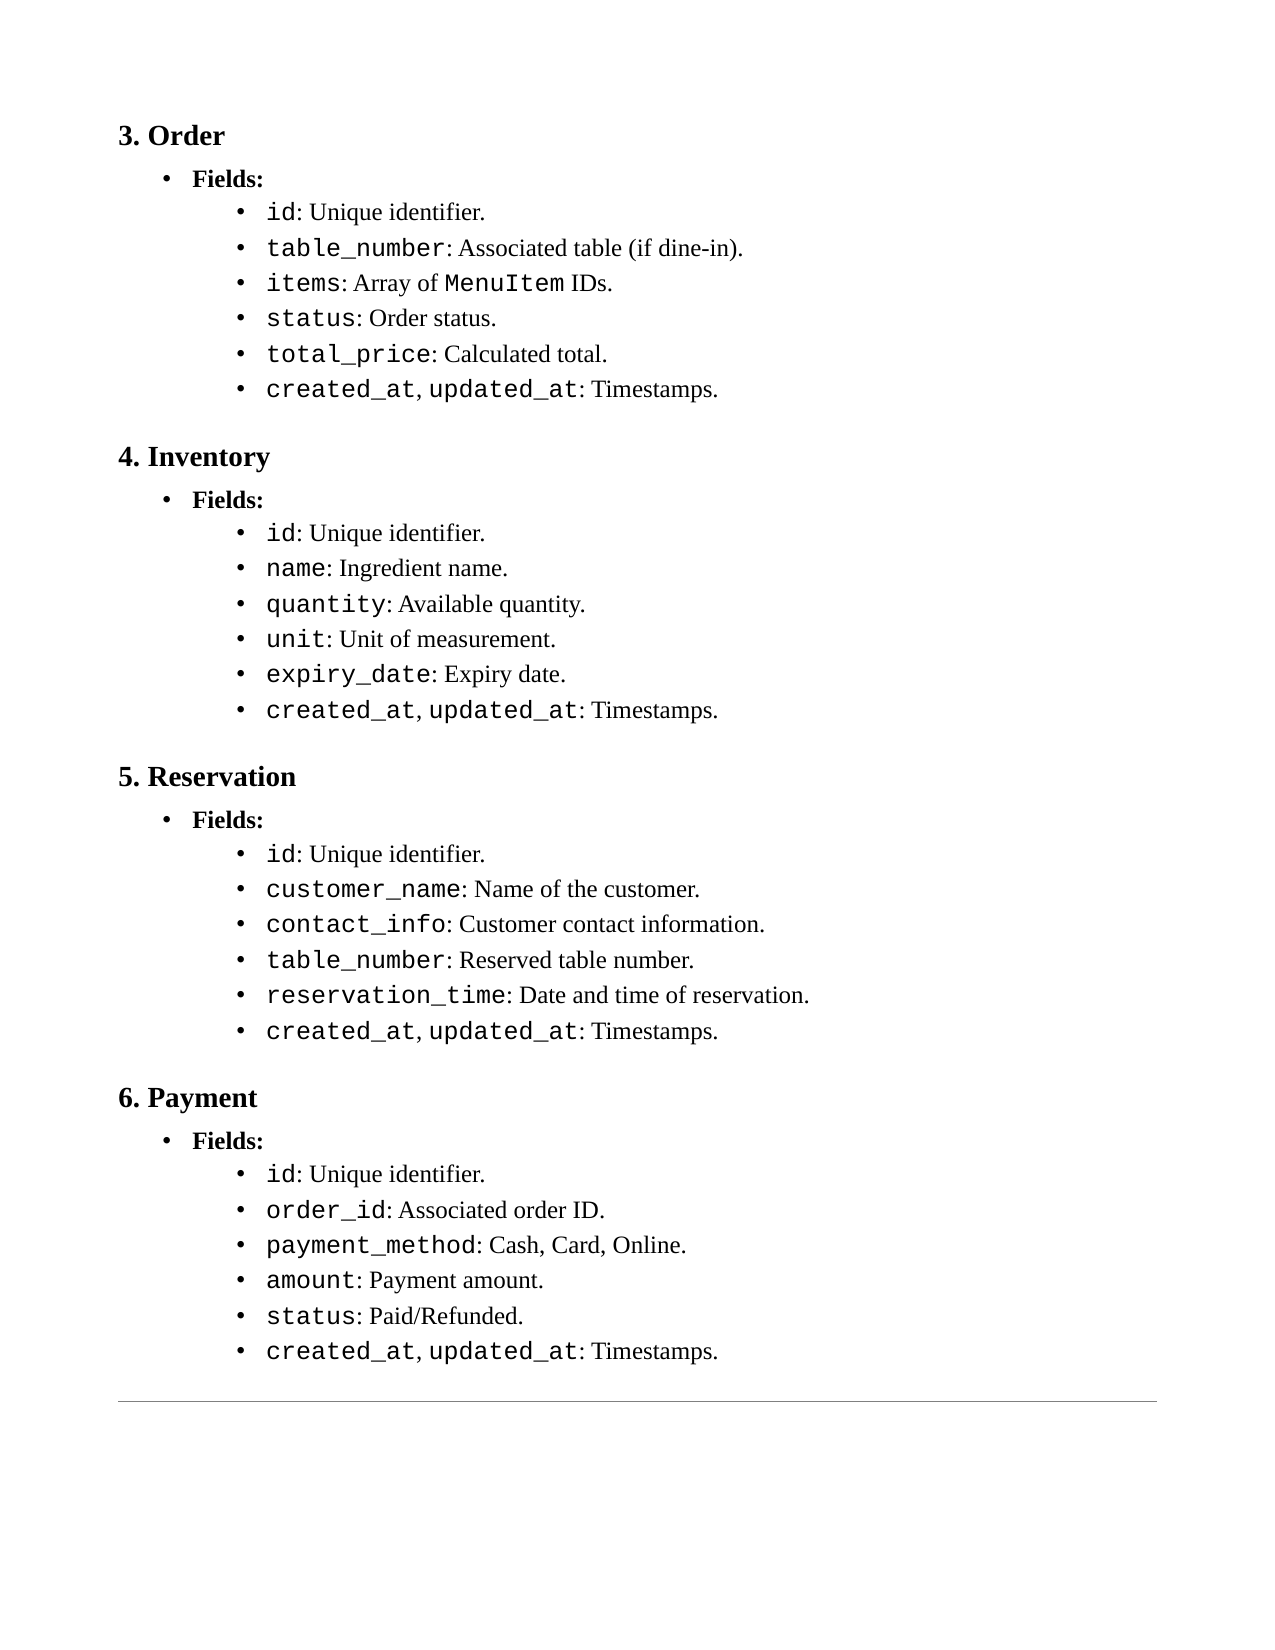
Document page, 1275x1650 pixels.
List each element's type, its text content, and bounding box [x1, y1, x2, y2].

list status: Order status. [236, 303, 1157, 334]
list reservation_time: Date and time of reservation. [236, 980, 1157, 1011]
list unit: Unit of measurement. [236, 624, 1157, 655]
list id: Unique identifier. [236, 1159, 1157, 1190]
list order_id: Associated order ID. [236, 1195, 1157, 1226]
list created_at, updated_at: Timestamps. [236, 1336, 1157, 1367]
list table_number: Associated table (if dine-in). [236, 233, 1157, 263]
list contact_info: Customer contact information. [236, 909, 1157, 940]
list name: Ingredient name. [236, 553, 1157, 584]
list created_at, updated_at: Timestamps. [236, 1016, 1157, 1047]
list quantity: Available quantity. [236, 589, 1157, 619]
list Fields: [162, 164, 1157, 193]
list customer_name: Name of the customer. [236, 874, 1157, 905]
list items: Array of MenuItem IDs. [236, 268, 1157, 299]
list payment_method: Cash, Card, Online. [236, 1230, 1157, 1261]
list expiry_date: Expiry date. [236, 659, 1157, 690]
list Fields: [162, 485, 1157, 514]
list status: Paid/Refunded. [236, 1301, 1157, 1332]
list created_at, updated_at: Timestamps. [236, 374, 1157, 405]
list Fields: [162, 1126, 1157, 1155]
subtitle 6. Payment [118, 1080, 1157, 1114]
list id: Unique identifier. [236, 839, 1157, 869]
list Fields: [162, 806, 1157, 834]
subtitle 3. Order [118, 118, 1157, 152]
list table_number: Reserved table number. [236, 945, 1157, 976]
list amount: Payment amount. [236, 1266, 1157, 1296]
list total_price: Calculated total. [236, 339, 1157, 370]
list id: Unique identifier. [236, 197, 1157, 228]
list created_at, updated_at: Timestamps. [236, 695, 1157, 726]
subtitle 5. Reservation [118, 759, 1157, 793]
subtitle 4. Inventory [118, 439, 1157, 472]
list id: Unique identifier. [236, 518, 1157, 549]
